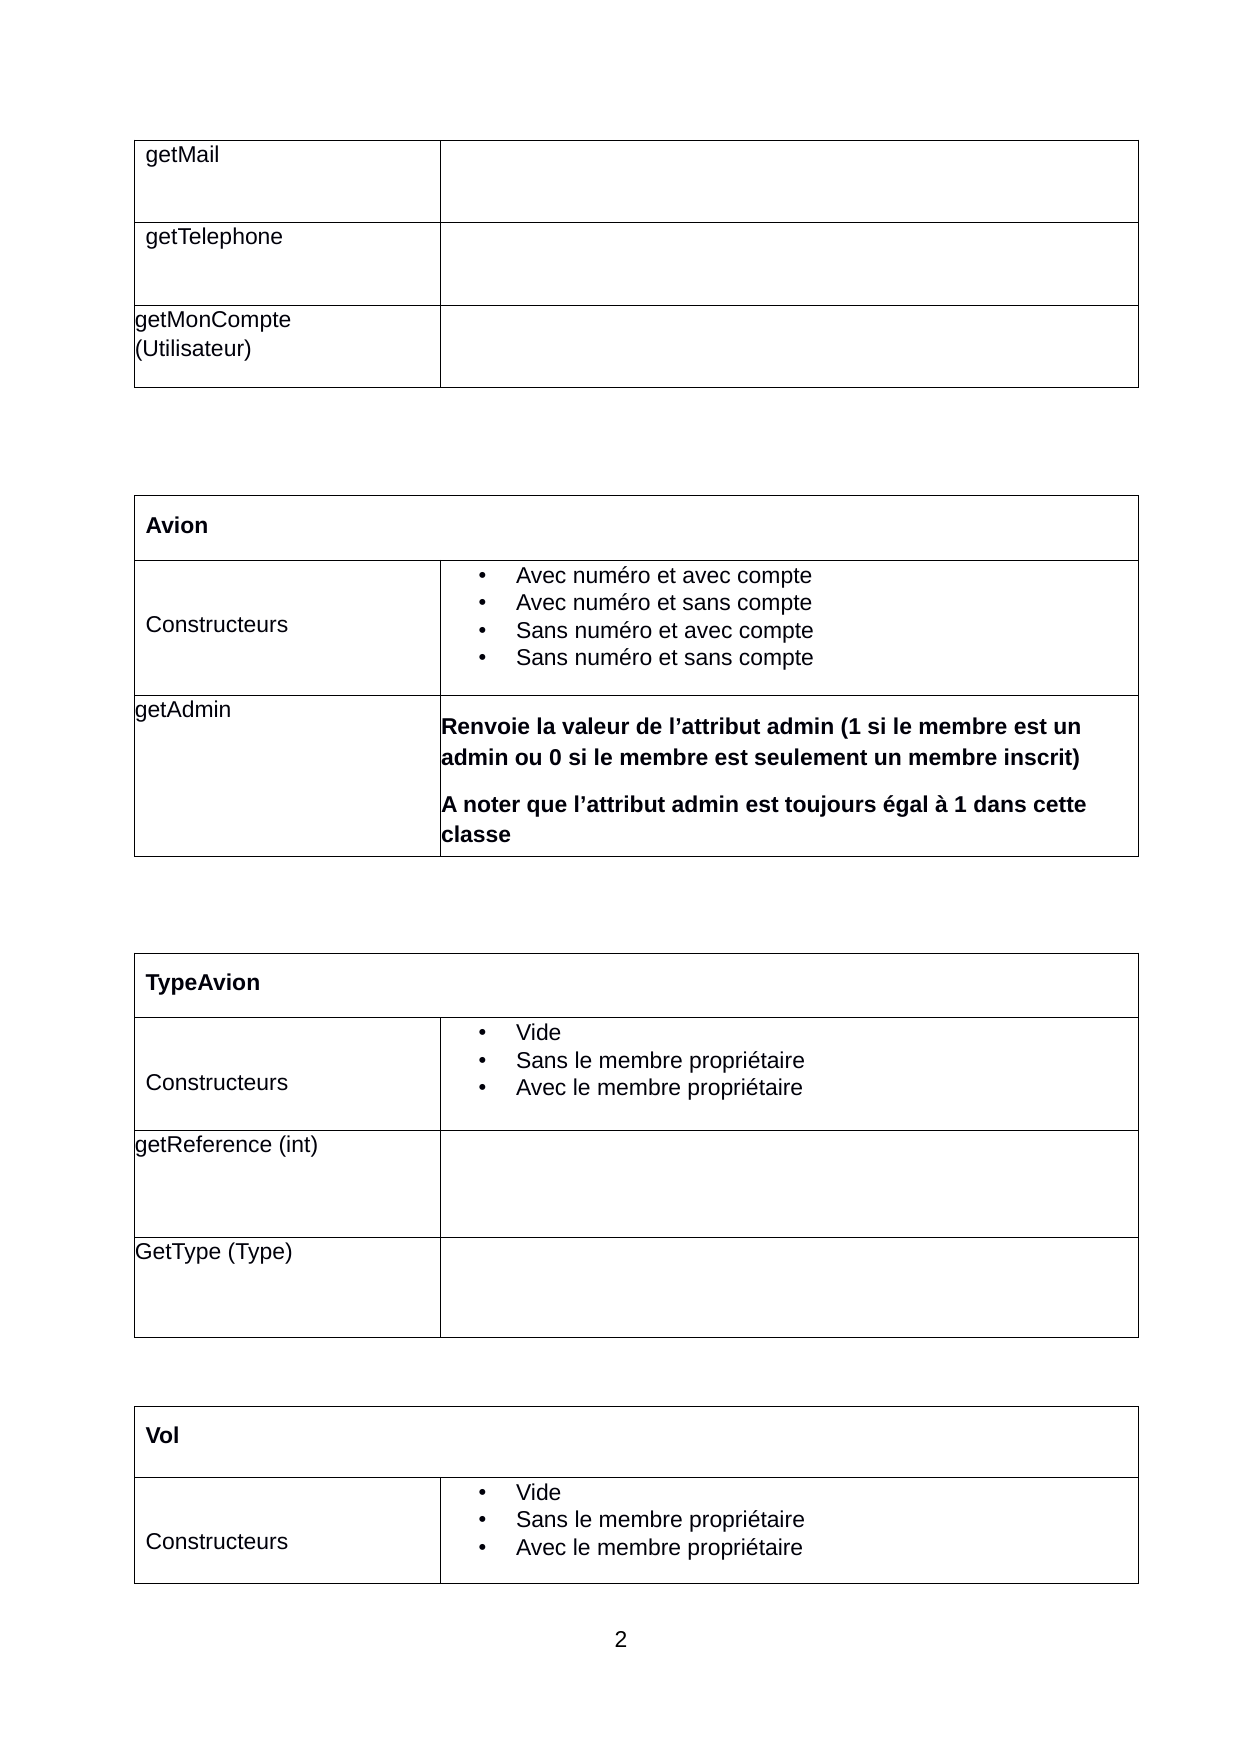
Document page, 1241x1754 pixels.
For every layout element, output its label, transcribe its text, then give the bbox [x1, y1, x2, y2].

table_cell Renvoie la valeur de l’attribut admin (1 si le membre est un admin ou 0 si le membre est seulement un membre inscrit) A noter que l’attribut admin est toujours égal à 1 dans cette classe [441, 696, 1138, 856]
table_cell [441, 223, 1138, 304]
table_cell [441, 141, 1138, 222]
table_cell GetType (Type) [135, 1238, 440, 1337]
table_cell getAdmin [135, 696, 440, 856]
table_cell [441, 1238, 1138, 1337]
table_cell getReference (int) [135, 1131, 440, 1237]
table_cell [441, 306, 1138, 387]
table_cell getMonCompte (Utilisateur) [135, 306, 440, 387]
table_cell getTelephone [135, 223, 440, 304]
table_cell Constructeurs [135, 1478, 440, 1583]
table_cell Avec numéro et avec compte Avec numéro et sans compte Sans numéro et avec compte Sans numéro et sans compte [441, 561, 1138, 695]
table_cell [441, 1131, 1138, 1237]
table_header Vol [135, 1407, 1138, 1477]
table_cell getMail [135, 141, 440, 222]
table_header Avion [135, 496, 1138, 560]
table_cell Constructeurs [135, 561, 440, 695]
table_cell Vide Sans le membre propriétaire Avec le membre propriétaire [441, 1018, 1138, 1130]
table_header TypeAvion [135, 954, 1138, 1017]
table_cell Vide Sans le membre propriétaire Avec le membre propriétaire [441, 1478, 1138, 1583]
table_cell Constructeurs [135, 1018, 440, 1130]
